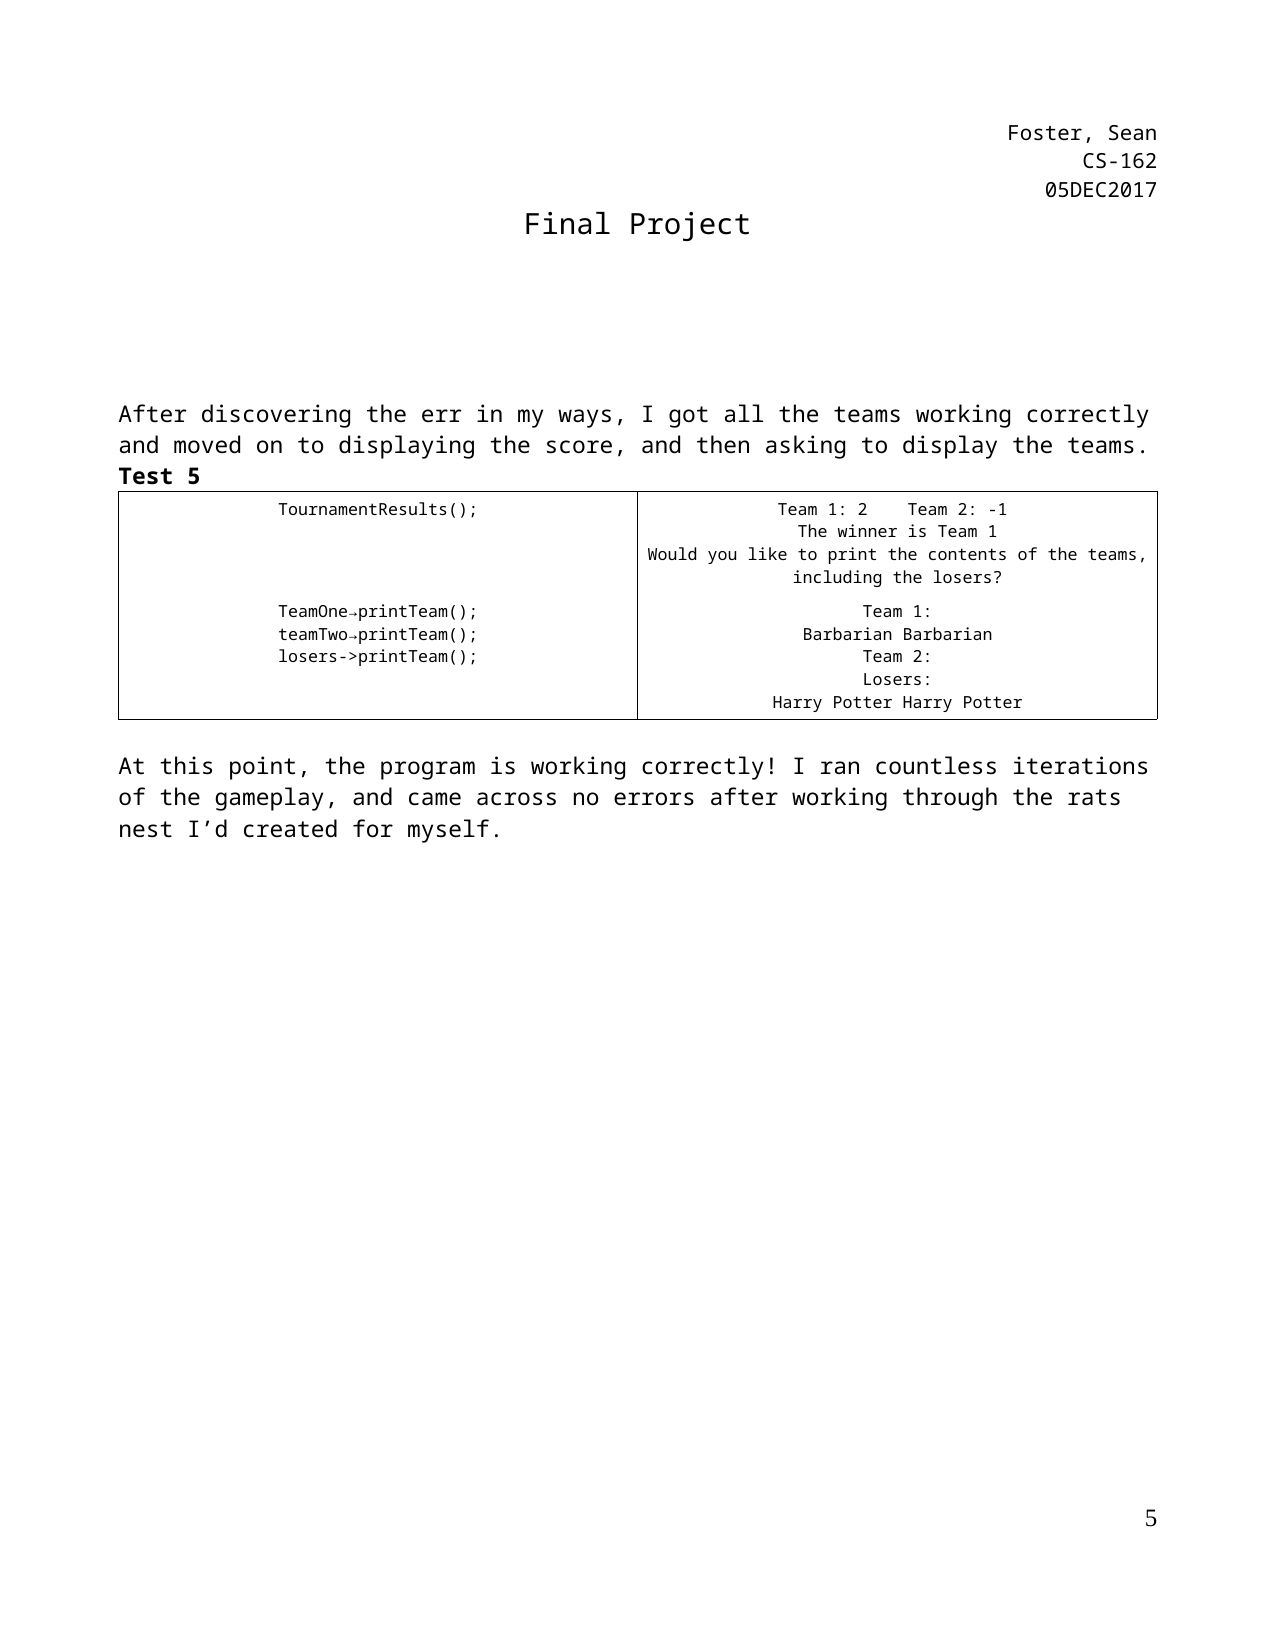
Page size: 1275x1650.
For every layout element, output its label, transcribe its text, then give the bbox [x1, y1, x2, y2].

text After discovering the err in my ways, I got all the teams working correctly and moved on to displaying the score, and then asking to display the teams. [118, 398, 1157, 460]
table_header TournamentResults(); [119, 492, 637, 594]
table_cell Team 1: Barbarian Barbarian Team 2: Losers: Harry Potter Harry Potter [638, 594, 1157, 719]
text At this point, the program is working correctly! I ran countless iterations of the gameplay, and came across no errors after working through the rats nest I’d created for myself. [118, 750, 1157, 844]
table_header Team 1: 2 Team 2: -1 The winner is Team 1 Would you like to print the contents of the teams, including the losers? [638, 492, 1157, 594]
text Test 5 [118, 460, 1157, 491]
table_cell TeamOne→printTeam(); teamTwo→printTeam(); losers->printTeam(); [119, 594, 637, 719]
